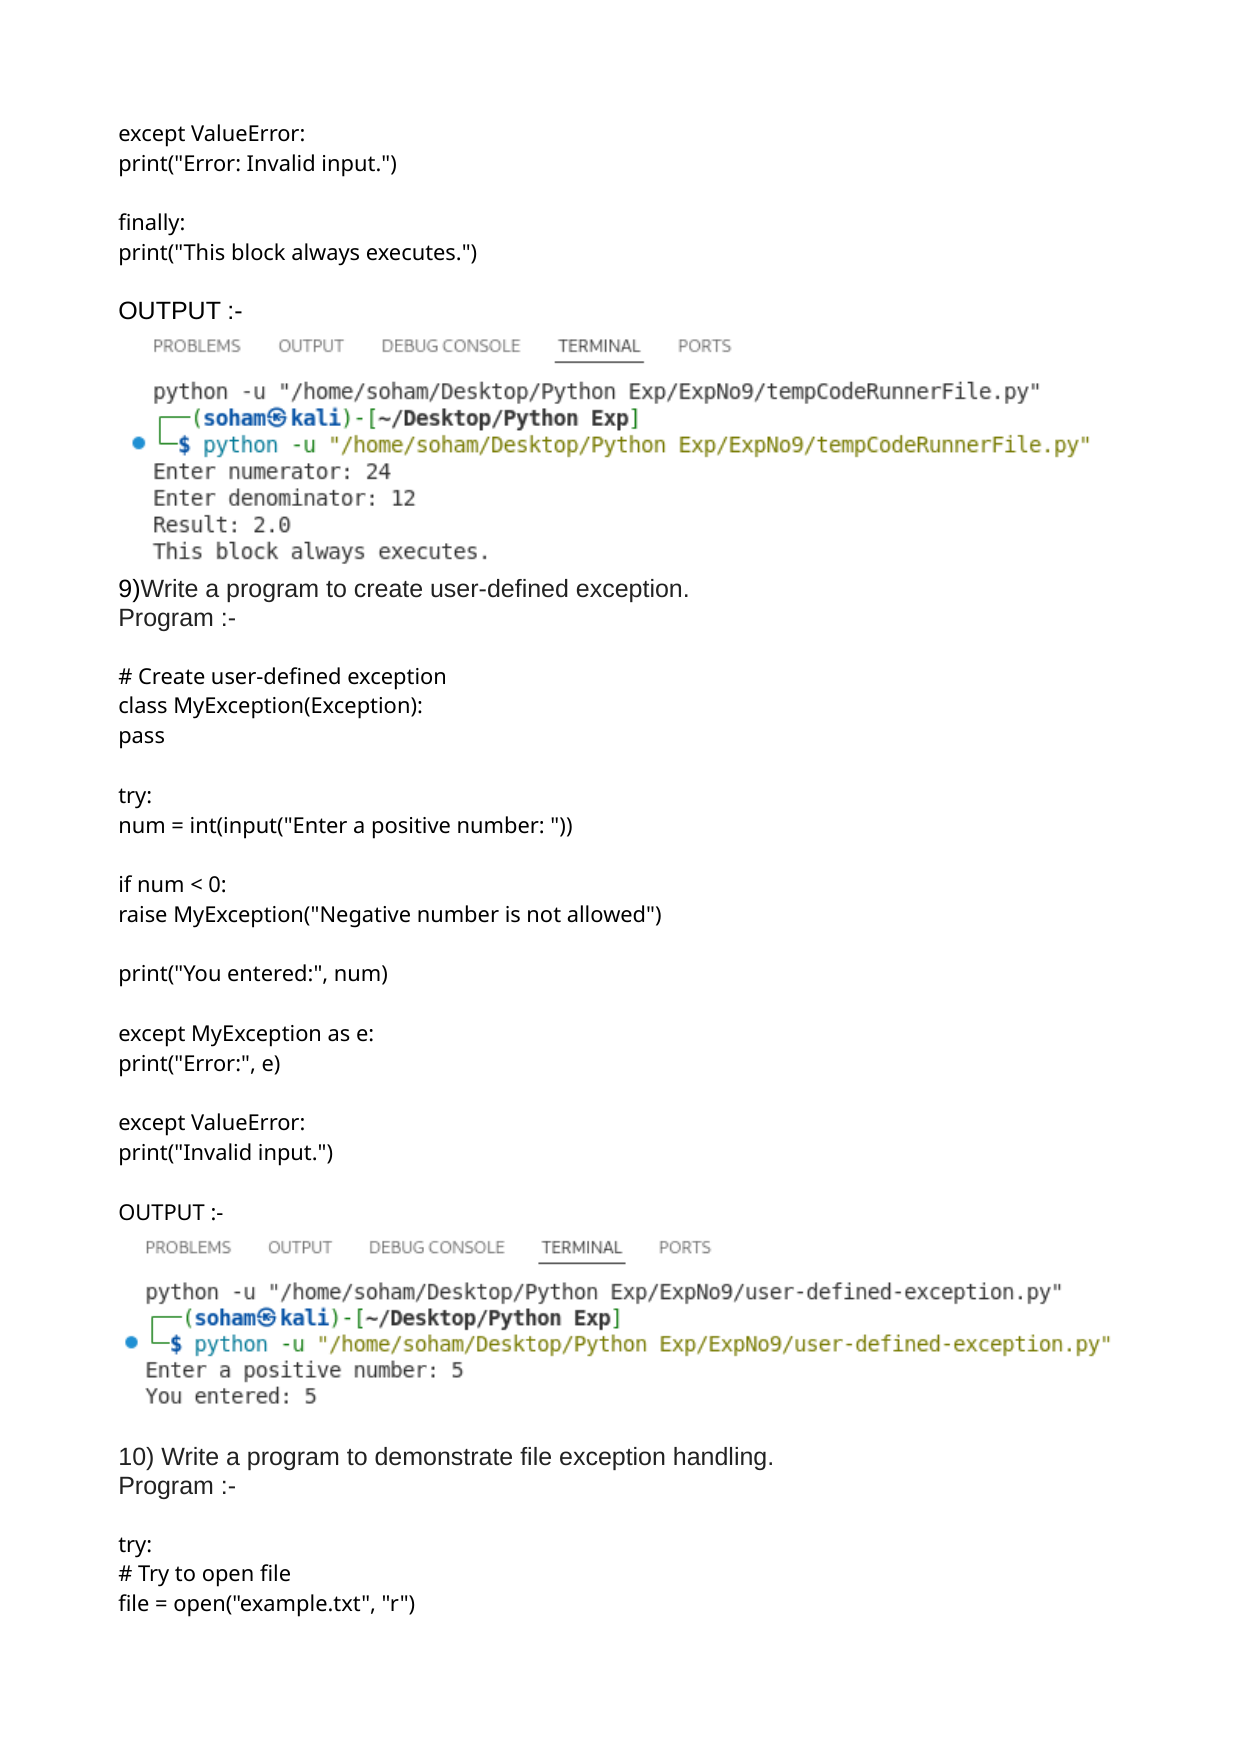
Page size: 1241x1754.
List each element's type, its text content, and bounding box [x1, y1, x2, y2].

text OUTPUT :- [118, 1196, 1122, 1226]
text file = open("example.txt", "r") [118, 1588, 1122, 1618]
text print("Error: Invalid input.") [118, 148, 1122, 178]
text OUTPUT :- [118, 296, 1122, 324]
text pass [118, 720, 1122, 750]
text print("This block always executes.") [118, 237, 1122, 267]
text try: [118, 1529, 1122, 1558]
text if num < 0: [118, 869, 1122, 899]
text # Try to open file [118, 1558, 1122, 1588]
text except MyException as e: [118, 1018, 1122, 1048]
text print("You entered:", num) [118, 958, 1122, 988]
text # Create user-defined exception [118, 661, 1122, 691]
text Program :- [118, 603, 1122, 632]
text finally: [118, 207, 1122, 237]
picture [118, 1226, 1123, 1413]
text print("Error:", e) [118, 1048, 1122, 1077]
picture [125, 324, 1115, 575]
text 10) Write a program to demonstrate file exception handling. [118, 1442, 1122, 1471]
text Program :- [118, 1471, 1122, 1500]
text except ValueError: [118, 118, 1122, 148]
text class MyException(Exception): [118, 691, 1122, 720]
text try: [118, 780, 1122, 809]
text 9)Write a program to create user-defined exception. [118, 324, 1122, 603]
text num = int(input("Enter a positive number: ")) [118, 809, 1122, 839]
text raise MyException("Negative number is not allowed") [118, 899, 1122, 929]
text except ValueError: [118, 1107, 1122, 1137]
text print("Invalid input.") [118, 1137, 1122, 1167]
